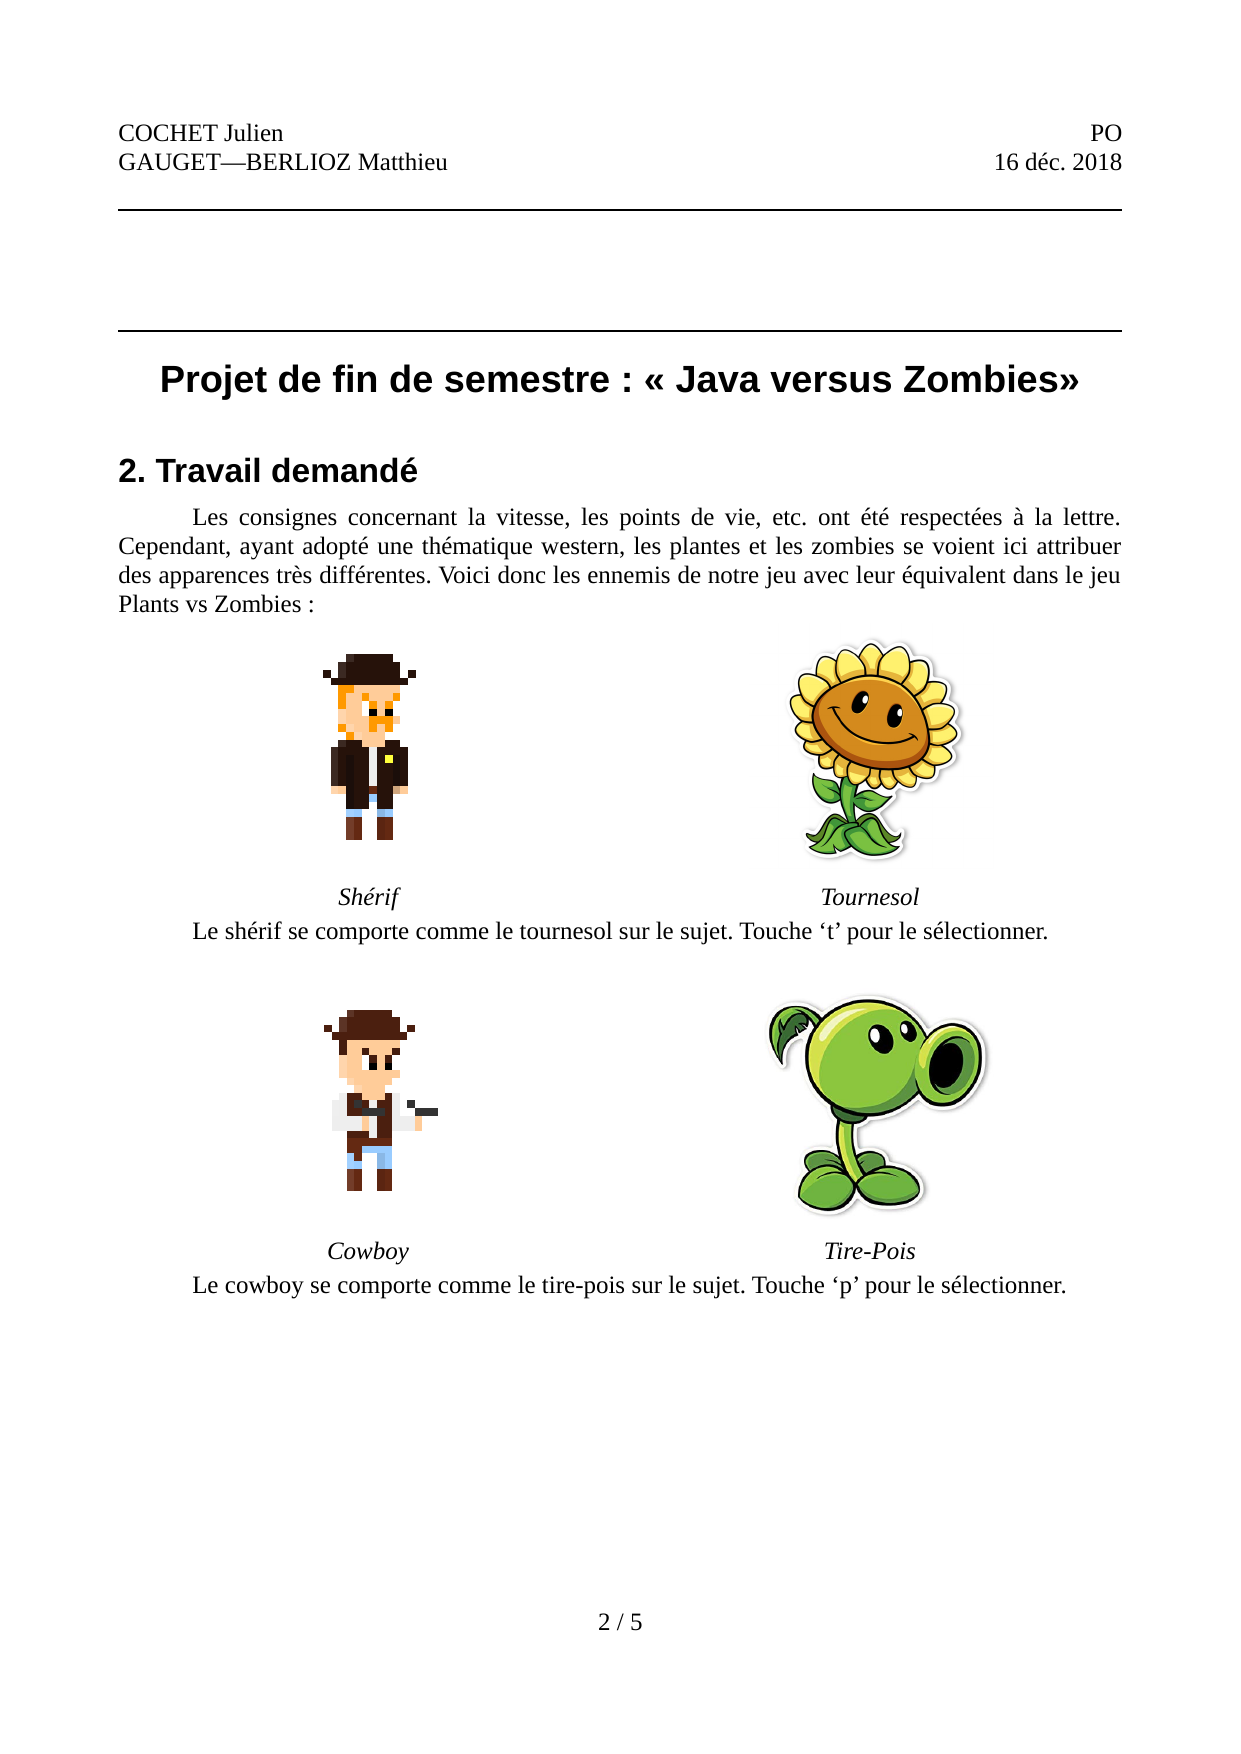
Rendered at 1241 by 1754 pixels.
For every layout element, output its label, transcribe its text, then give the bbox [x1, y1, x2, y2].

subtitle Travail demandé [118, 451, 1122, 490]
text Les consignes concernant la vitesse, les points de vie, etc. ont été respectées à la lettre. Cependant, ayant adopté une thématique western, les plantes et les zombies se voient ici attribuer des apparences très différentes. Voici donc les ennemis de notre jeu avec leur équivalent dans le jeu Plants vs Zombies : [118, 502, 1122, 617]
picture [245, 623, 493, 871]
text Le shérif se comporte comme le tournesol sur le sujet. Touche ‘t’ pour le sélectionner. [118, 916, 1122, 945]
picture [748, 979, 994, 1225]
table_header [620, 618, 1122, 876]
picture [748, 623, 994, 869]
table_cell Cowboy [118, 1230, 620, 1271]
picture [248, 979, 490, 1221]
table_header [118, 618, 620, 876]
table_header [118, 974, 620, 1230]
table_cell Tournesol [620, 876, 1122, 916]
table_header [620, 974, 1122, 1230]
table_cell Tire-Pois [620, 1230, 1122, 1271]
text Le cowboy se comporte comme le tire-pois sur le sujet. Touche ‘p’ pour le sélectionner. [118, 1271, 1122, 1299]
table_cell Shérif [118, 876, 620, 916]
